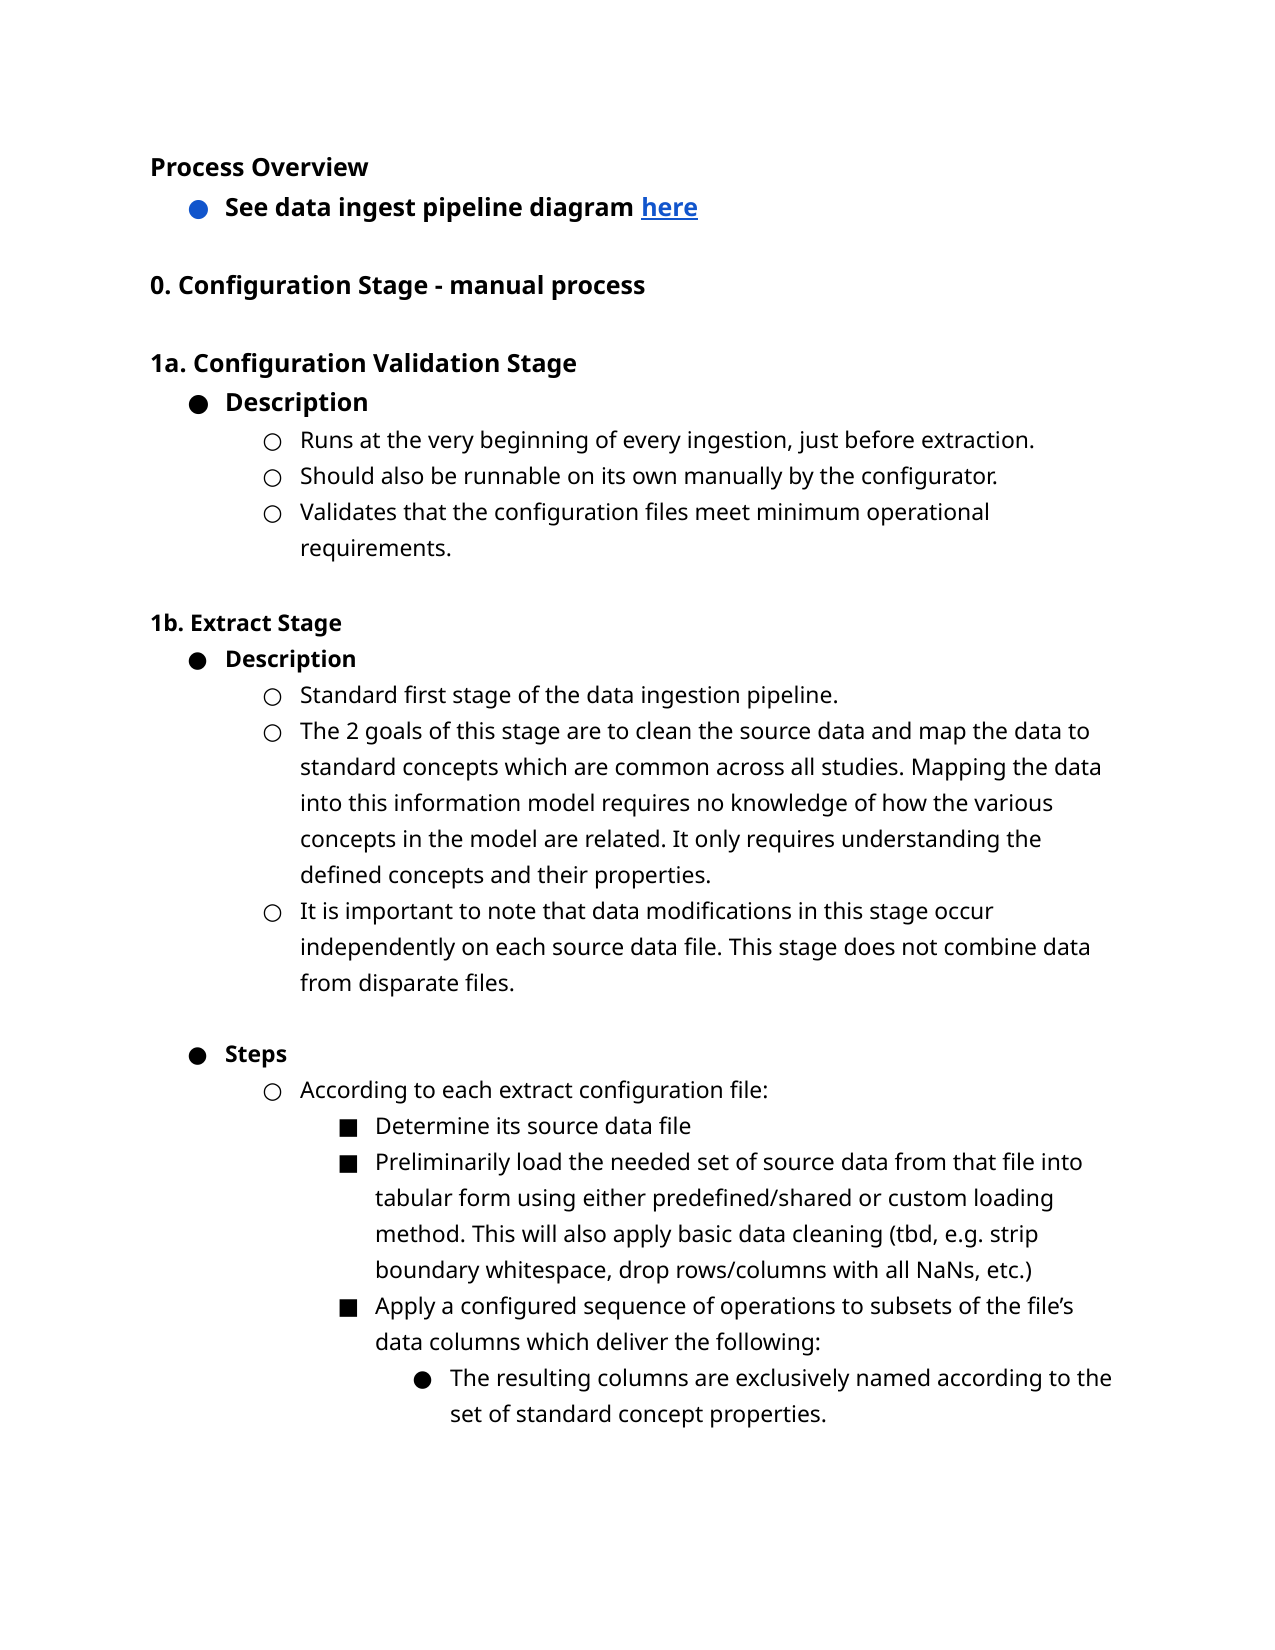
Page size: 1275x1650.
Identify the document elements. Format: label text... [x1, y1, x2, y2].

list It is important to note that data modifications in this stage occur independently on each source data file. This stage does not combine data from disparate files. [262, 894, 1125, 998]
list Apply a configured sequence of operations to subsets of the file’s data columns which deliver the following: [337, 1290, 1125, 1357]
list According to each extract configuration file: [262, 1074, 1125, 1106]
list Validates that the configuration files meet minimum operational requirements. [262, 496, 1125, 563]
list Description [187, 643, 1125, 674]
list Preliminarily load the needed set of source data from that file into tabular form using either predefined/shared or custom loading method. This will also apply basic data cleaning (tbd, e.g. strip boundary whitespace, drop rows/columns with all NaNs, etc.) [337, 1146, 1125, 1285]
list The resulting columns are exclusively named according to the set of standard concept properties. [412, 1362, 1125, 1429]
text 1b. Extract Stage [150, 607, 1125, 638]
text 0. Configuration Stage - manual process [150, 267, 1125, 302]
list Runs at the very beginning of every ingestion, just before extraction. [262, 424, 1125, 455]
text Process Overview [150, 150, 1125, 184]
list Should also be runnable on its own manually by the configurator. [262, 460, 1125, 491]
list See data ingest pipeline diagram here [187, 189, 1125, 223]
list Standard first stage of the data ingestion pipeline. [262, 679, 1125, 710]
list Description [187, 385, 1125, 419]
list Determine its source data file [337, 1110, 1125, 1141]
list The 2 goals of this stage are to clean the source data and map the data to standard concepts which are common across all studies. Mapping the data into this information model requires no knowledge of how the various concepts in the model are related. It only requires understanding the defined concepts and their properties. [262, 715, 1125, 890]
text 1a. Configuration Validation Stage [150, 346, 1125, 380]
list Steps [187, 1038, 1125, 1069]
